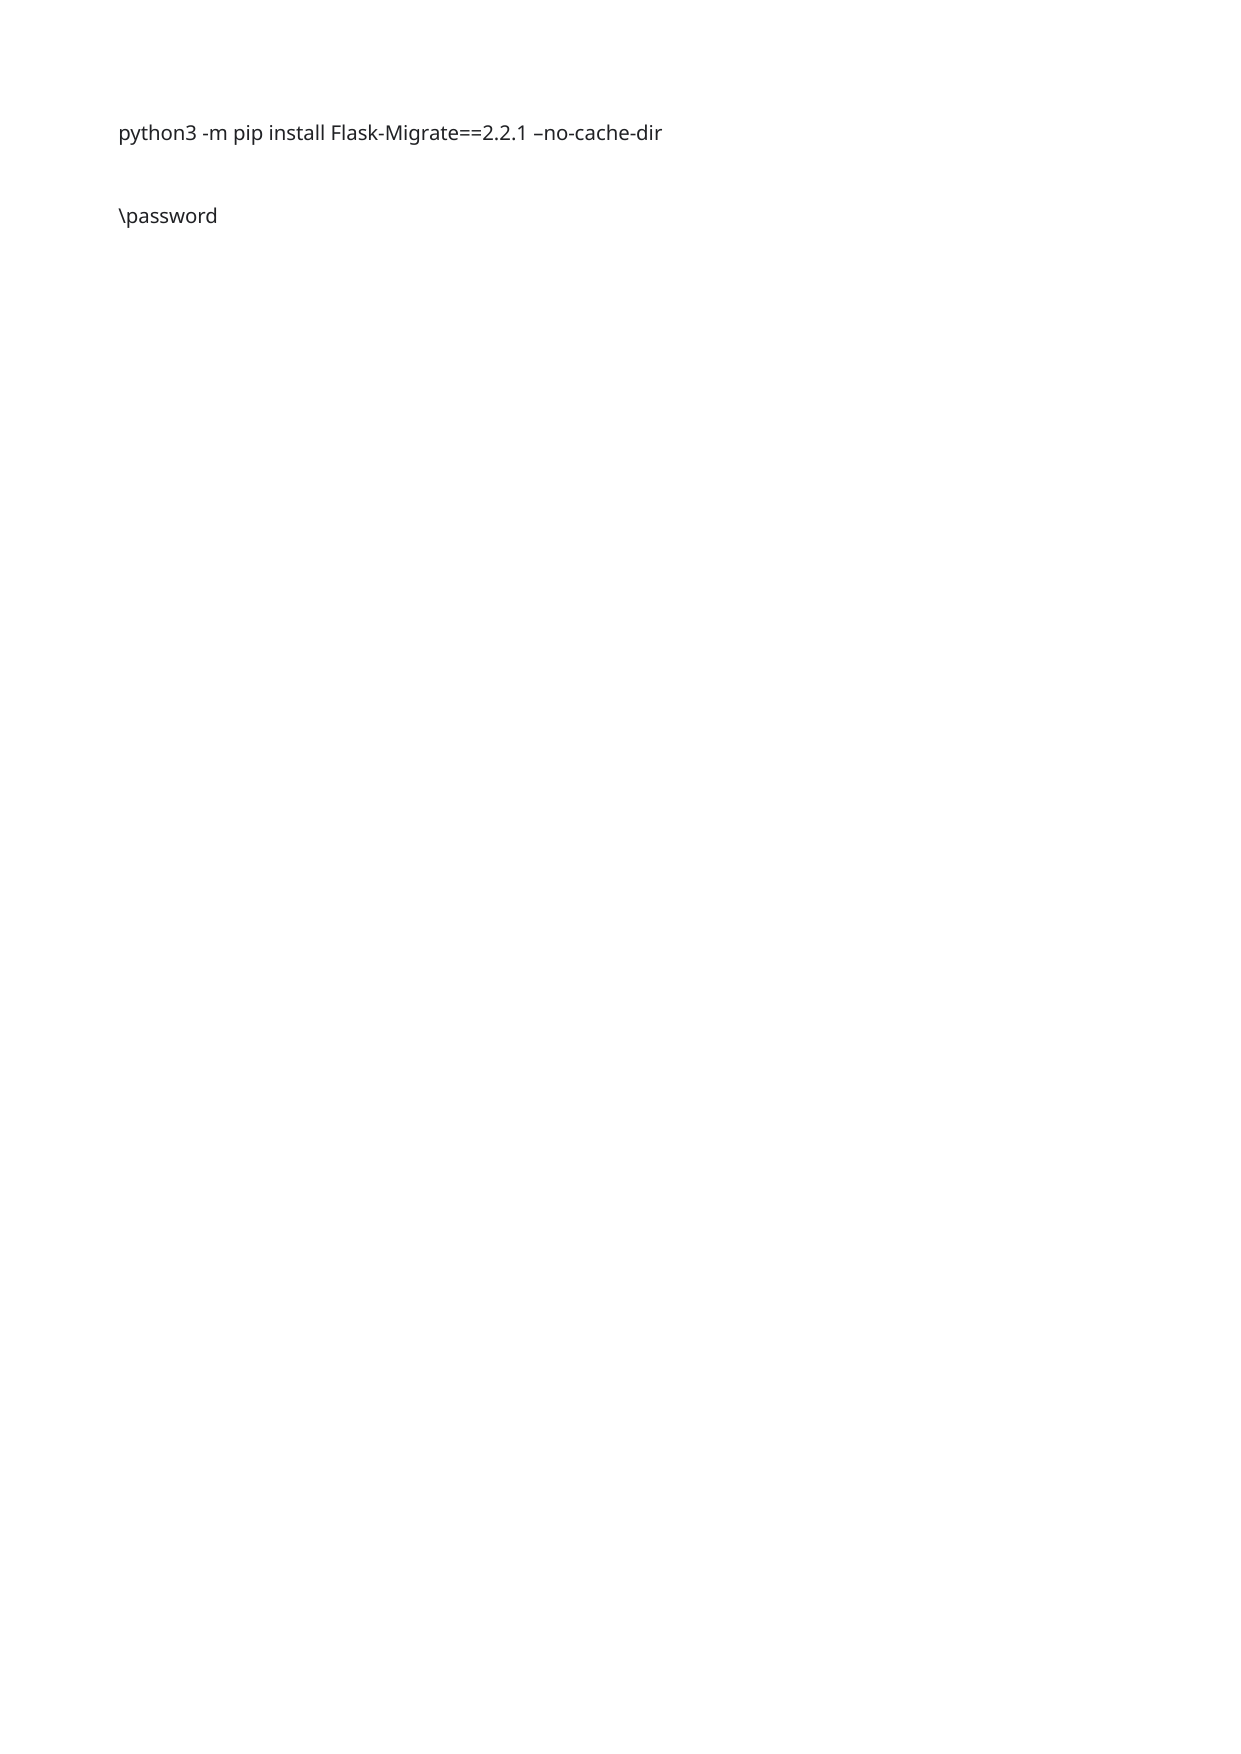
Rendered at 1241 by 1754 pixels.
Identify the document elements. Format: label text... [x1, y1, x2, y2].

text \password [118, 201, 1122, 229]
text python3 -m pip install Flask-Migrate==2.2.1 –no-cache-dir [118, 118, 1122, 146]
